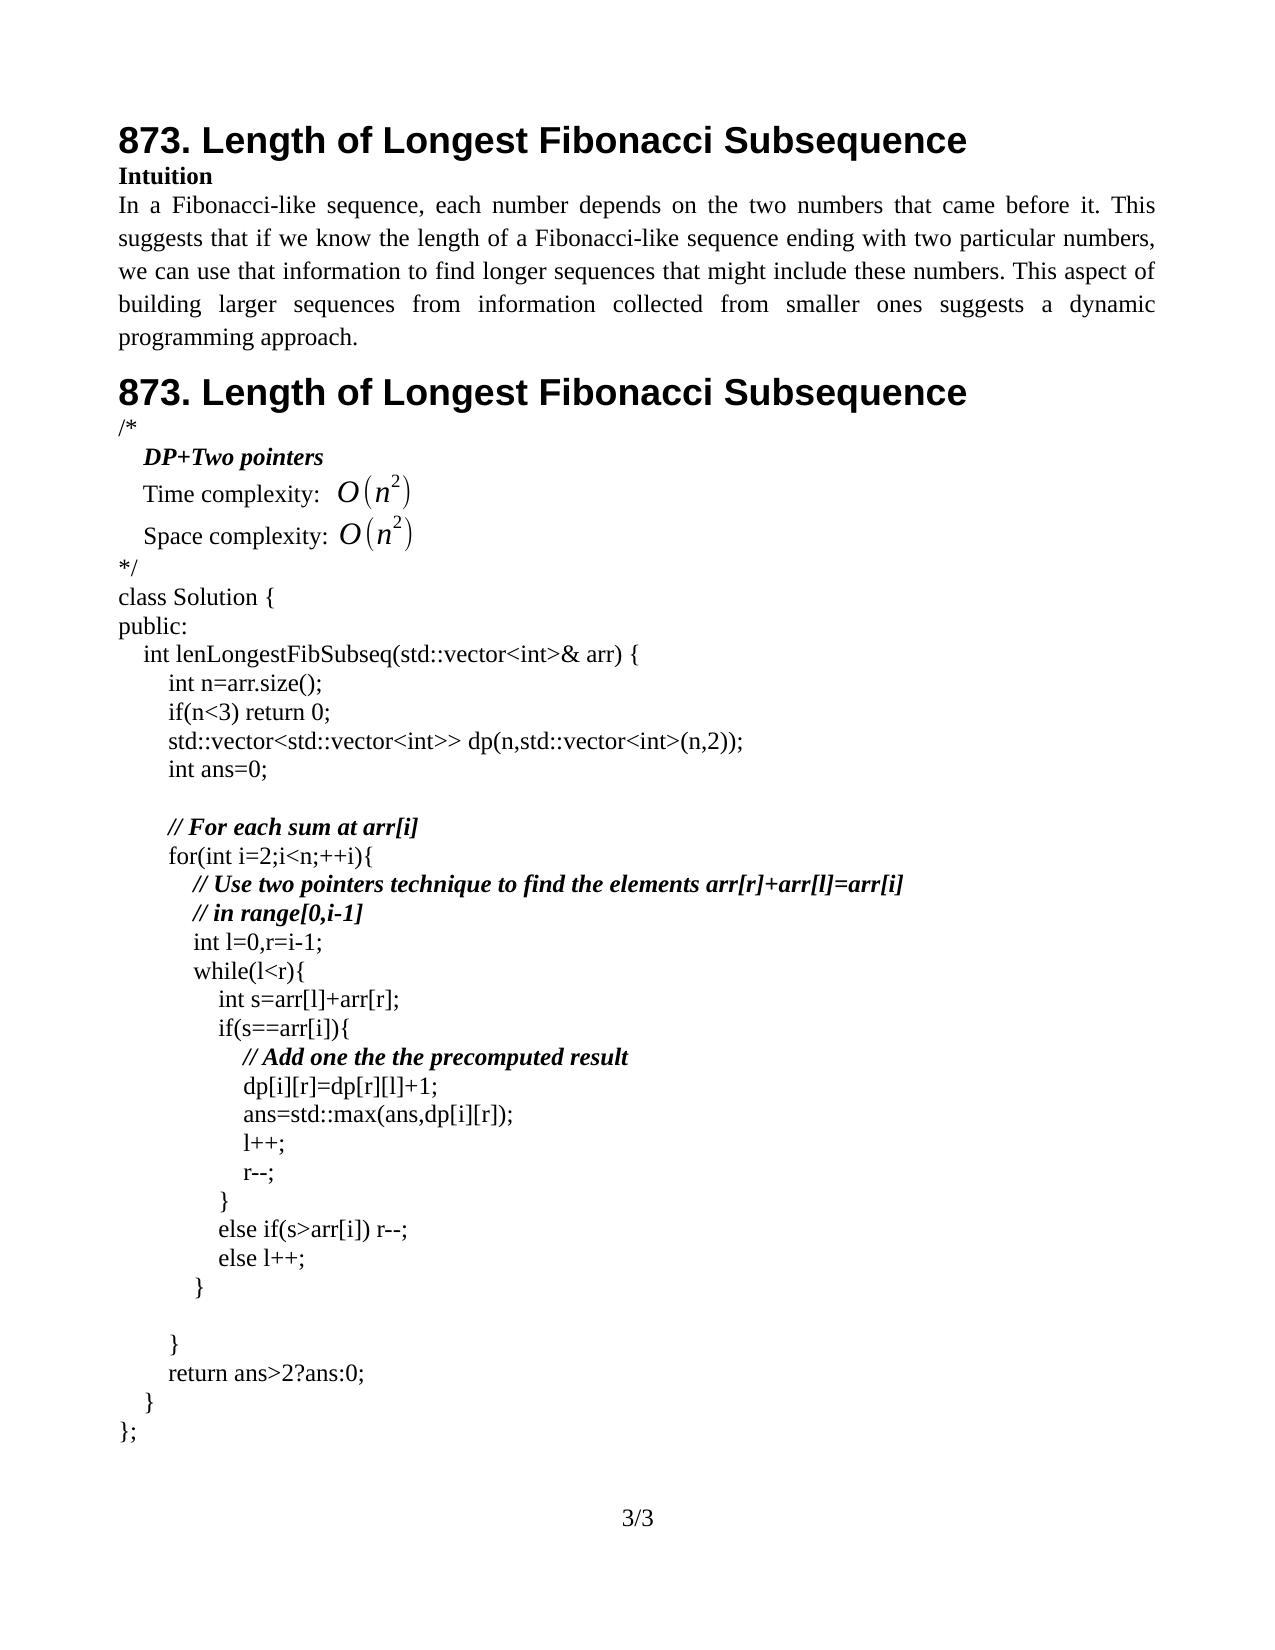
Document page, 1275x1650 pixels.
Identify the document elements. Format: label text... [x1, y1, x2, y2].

text int n=arr.size(); [118, 668, 1157, 697]
text } [118, 1387, 1157, 1416]
text In a Fibonacci-like sequence, each number depends on the two numbers that came before it. This suggests that if we know the length of a Fibonacci-like sequence ending with two particular numbers, we can use that information to find longer sequences that might include these numbers. This aspect of building larger sequences from information collected from smaller ones suggests a dynamic programming approach. [118, 190, 1157, 351]
subtitle 873. Length of Longest Fibonacci Subsequence [118, 370, 1157, 413]
text } [118, 1272, 1157, 1301]
text return ans>2?ans:0; [118, 1358, 1157, 1387]
text l++; [118, 1128, 1157, 1157]
text r--; [118, 1157, 1157, 1186]
text // Use two pointers technique to find the elements arr[r]+arr[l]=arr[i] [118, 869, 1157, 898]
text int ans=0; [118, 754, 1157, 783]
text /* [118, 413, 1157, 442]
subtitle Intuition [118, 161, 1157, 190]
text // Add one the the precomputed result [118, 1042, 1157, 1071]
text for(int i=2;i<n;++i){ [118, 841, 1157, 869]
text Time complexity: [118, 470, 1157, 512]
text std::vector<std::vector<int>> dp(n,std::vector<int>(n,2)); [118, 726, 1157, 754]
text public: [118, 611, 1157, 639]
text else l++; [118, 1243, 1157, 1272]
text class Solution { [118, 582, 1157, 611]
text else if(s>arr[i]) r--; [118, 1214, 1157, 1243]
text } [118, 1186, 1157, 1214]
text // in range[0,i-1] [118, 898, 1157, 927]
text */ [118, 553, 1157, 582]
subtitle 873. Length of Longest Fibonacci Subsequence [118, 118, 1157, 161]
text } [118, 1329, 1157, 1358]
text DP+Two pointers [118, 442, 1157, 470]
text dp[i][r]=dp[r][l]+1; [118, 1071, 1157, 1099]
text int l=0,r=i-1; [118, 927, 1157, 956]
text // For each sum at arr[i] [118, 812, 1157, 841]
text int lenLongestFibSubseq(std::vector<int>& arr) { [118, 639, 1157, 668]
text }; [118, 1416, 1157, 1444]
text Space complexity: [118, 512, 1157, 553]
text ans=std::max(ans,dp[i][r]); [118, 1099, 1157, 1128]
text if(n<3) return 0; [118, 697, 1157, 726]
text if(s==arr[i]){ [118, 1013, 1157, 1042]
text while(l<r){ [118, 956, 1157, 984]
text int s=arr[l]+arr[r]; [118, 984, 1157, 1013]
